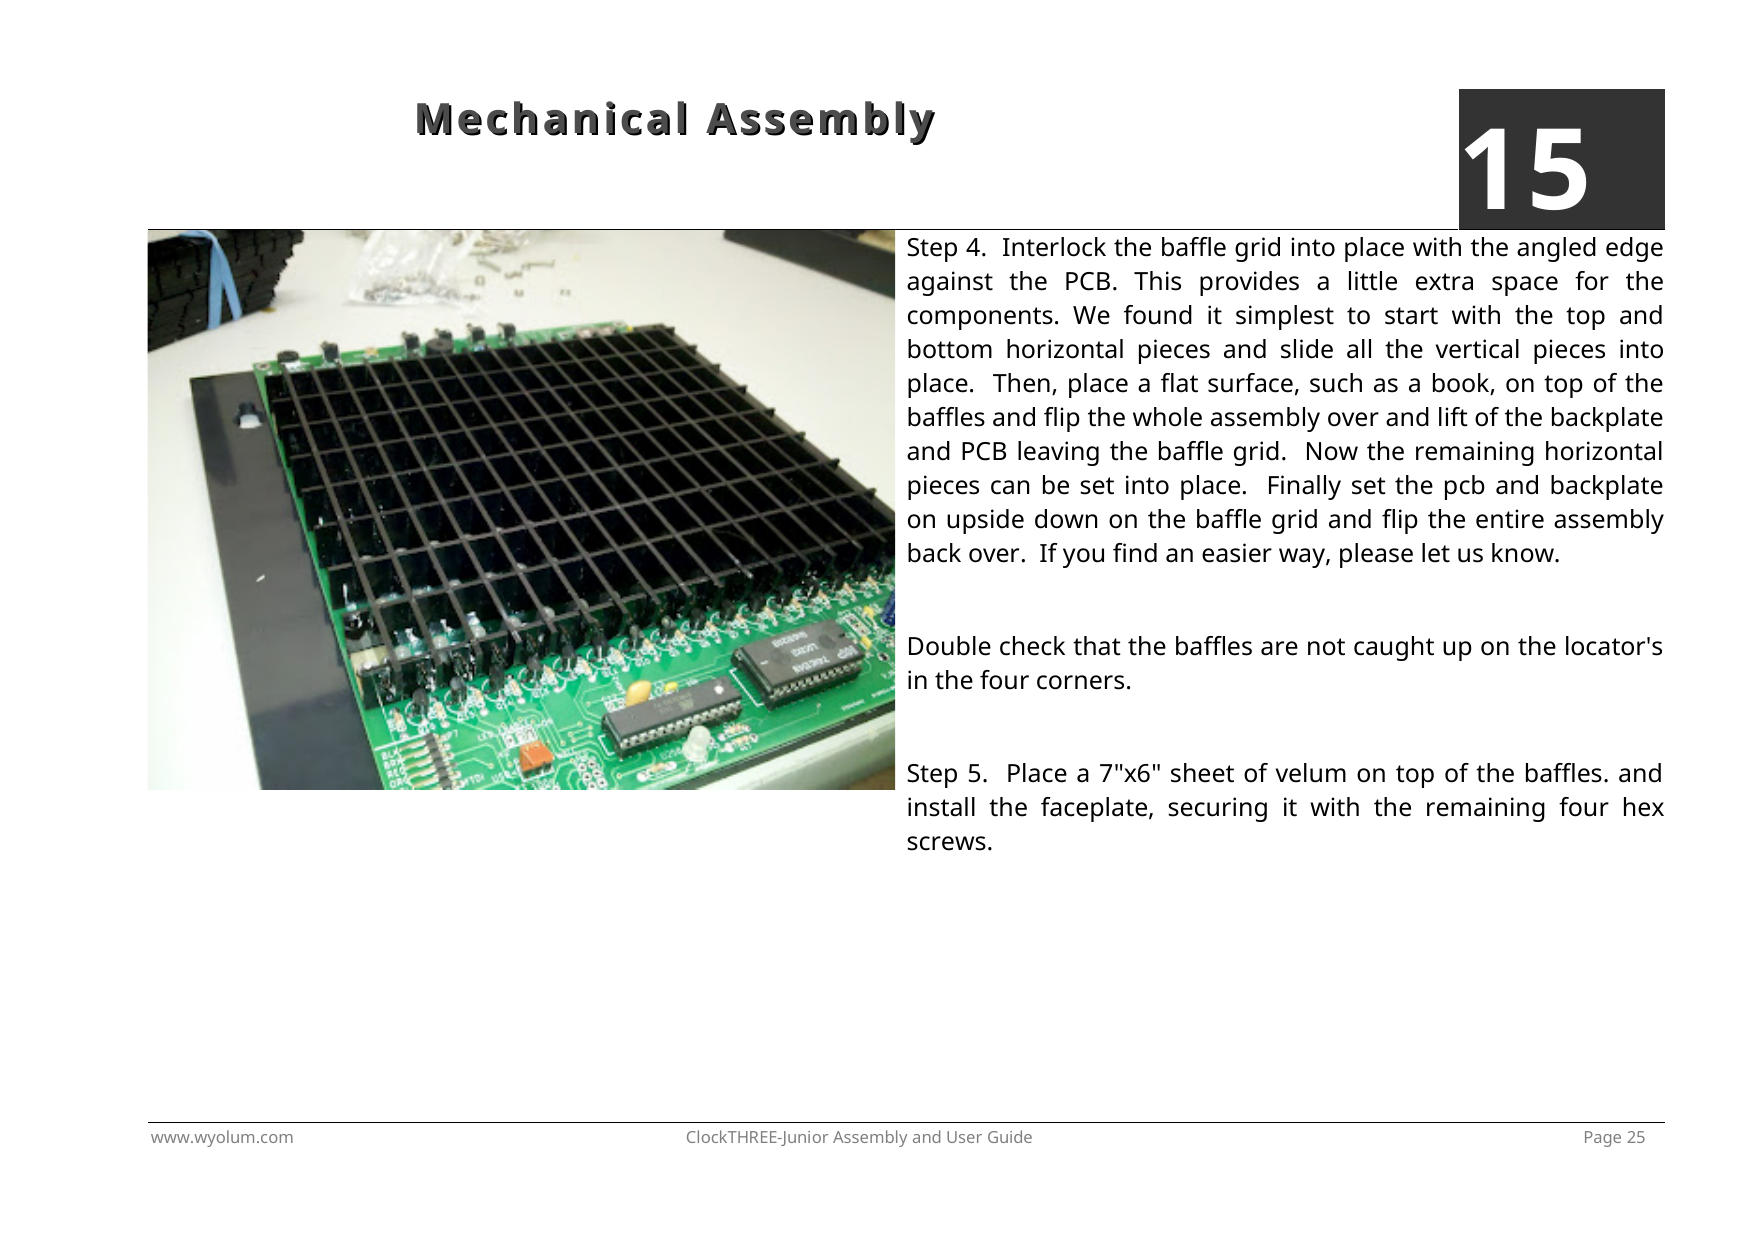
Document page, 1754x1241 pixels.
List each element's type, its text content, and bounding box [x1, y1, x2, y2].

table_header Mechanical Assembly [354, 89, 1458, 183]
table_header [148, 89, 354, 183]
table_header 15 [1459, 89, 1665, 229]
table_header Step 4. Interlock the baffle grid into place with the angled edge against the PCB. This provides a little extra space for the components. We found it simplest to start with the top and bottom horizontal pieces and slide all the vertical pieces into place. Then, place a flat surface, such as a book, on top of the baffles and flip the whole assembly over and lift of the backplate and PCB leaving the baffle grid. Now the remaining horizontal pieces can be set into place. Finally set the pcb and backplate on upside down on the baffle grid and flip the entire assembly back over. If you find an easier way, please let us know. Double check that the baffles are not caught up on the locator's in the four corners. Step 5. Place a 7"x6" sheet of velum on top of the baffles. and install the faceplate, securing it with the remaining four hex screws. [906, 230, 1665, 858]
table_cell [148, 183, 354, 229]
table_cell [354, 183, 1458, 229]
picture [147, 230, 896, 790]
table_header [148, 230, 906, 858]
